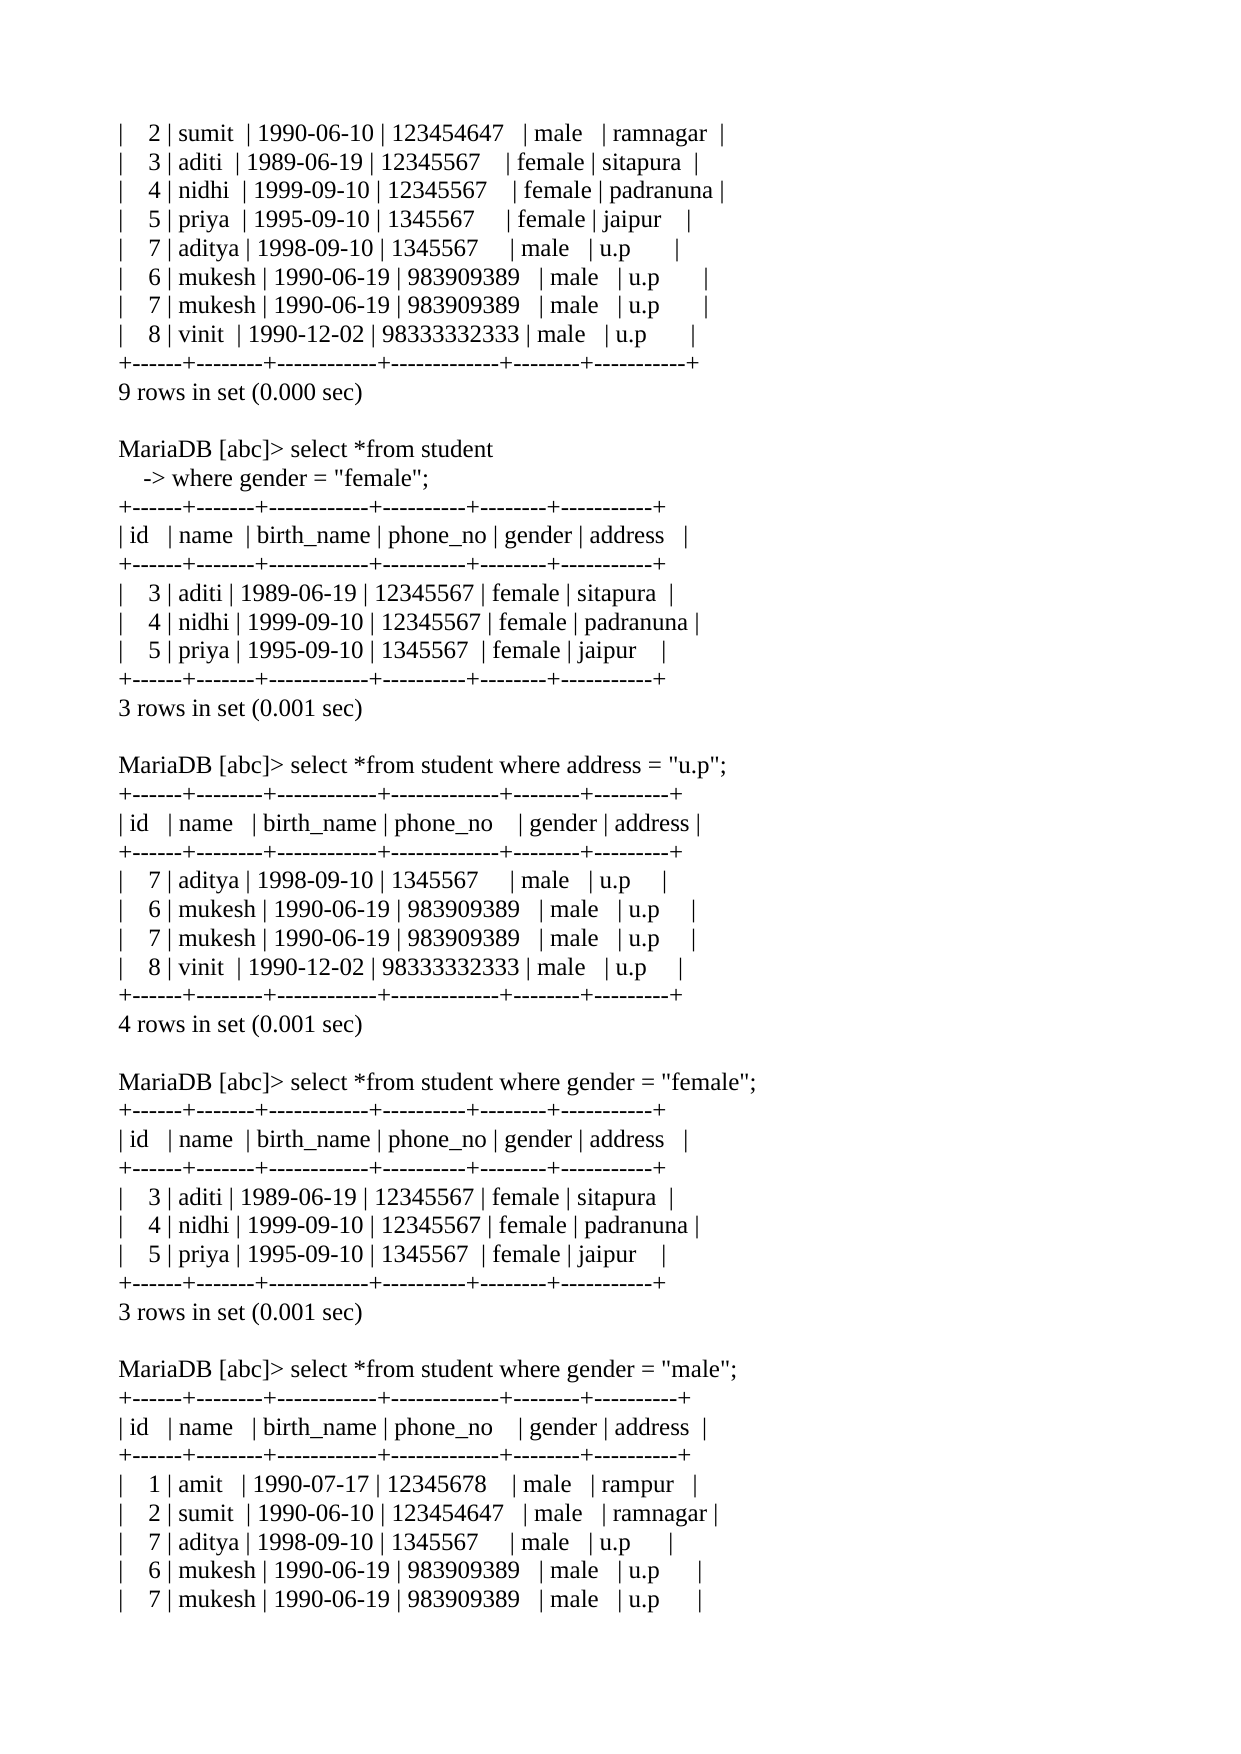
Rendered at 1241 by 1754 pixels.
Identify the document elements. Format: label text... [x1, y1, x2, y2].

text | id | name | birth_name | phone_no | gender | address | [118, 1412, 1122, 1441]
text MariaDB [abc]> select *from student where gender = "female"; [118, 1067, 1122, 1096]
text | 8 | vinit | 1990-12-02 | 98333332333 | male | u.p | [118, 952, 1122, 981]
text | 2 | sumit | 1990-06-10 | 123454647 | male | ramnagar | [118, 118, 1122, 147]
text | 3 | aditi | 1989-06-19 | 12345567 | female | sitapura | [118, 1182, 1122, 1211]
text +------+-------+------------+----------+--------+-----------+ [118, 664, 1122, 693]
text +------+--------+------------+-------------+--------+-----------+ [118, 348, 1122, 377]
text | 7 | mukesh | 1990-06-19 | 983909389 | male | u.p | [118, 1584, 1122, 1613]
text | 2 | sumit | 1990-06-10 | 123454647 | male | ramnagar | [118, 1498, 1122, 1527]
text | 4 | nidhi | 1999-09-10 | 12345567 | female | padranuna | [118, 1211, 1122, 1239]
text | 1 | amit | 1990-07-17 | 12345678 | male | rampur | [118, 1469, 1122, 1498]
text | 6 | mukesh | 1990-06-19 | 983909389 | male | u.p | [118, 1556, 1122, 1584]
text +------+-------+------------+----------+--------+-----------+ [118, 492, 1122, 521]
text MariaDB [abc]> select *from student [118, 434, 1122, 463]
text +------+--------+------------+-------------+--------+---------+ [118, 779, 1122, 808]
text | 5 | priya | 1995-09-10 | 1345567 | female | jaipur | [118, 636, 1122, 664]
text | 7 | aditya | 1998-09-10 | 1345567 | male | u.p | [118, 866, 1122, 894]
text +------+--------+------------+-------------+--------+----------+ [118, 1441, 1122, 1469]
text | 7 | mukesh | 1990-06-19 | 983909389 | male | u.p | [118, 923, 1122, 952]
text MariaDB [abc]> select *from student where gender = "male"; [118, 1354, 1122, 1383]
text 3 rows in set (0.001 sec) [118, 1297, 1122, 1326]
text | 5 | priya | 1995-09-10 | 1345567 | female | jaipur | [118, 204, 1122, 233]
text | 3 | aditi | 1989-06-19 | 12345567 | female | sitapura | [118, 578, 1122, 607]
text +------+--------+------------+-------------+--------+---------+ [118, 837, 1122, 866]
text MariaDB [abc]> select *from student where address = "u.p"; [118, 751, 1122, 779]
text | id | name | birth_name | phone_no | gender | address | [118, 808, 1122, 837]
text | id | name | birth_name | phone_no | gender | address | [118, 521, 1122, 549]
text | 7 | mukesh | 1990-06-19 | 983909389 | male | u.p | [118, 291, 1122, 319]
text 4 rows in set (0.001 sec) [118, 1009, 1122, 1038]
text | 6 | mukesh | 1990-06-19 | 983909389 | male | u.p | [118, 894, 1122, 923]
text | 7 | aditya | 1998-09-10 | 1345567 | male | u.p | [118, 233, 1122, 262]
text 9 rows in set (0.000 sec) [118, 377, 1122, 406]
text +------+-------+------------+----------+--------+-----------+ [118, 1096, 1122, 1124]
text | 4 | nidhi | 1999-09-10 | 12345567 | female | padranuna | [118, 176, 1122, 204]
text | 8 | vinit | 1990-12-02 | 98333332333 | male | u.p | [118, 319, 1122, 348]
text | id | name | birth_name | phone_no | gender | address | [118, 1124, 1122, 1153]
text | 5 | priya | 1995-09-10 | 1345567 | female | jaipur | [118, 1239, 1122, 1268]
text +------+-------+------------+----------+--------+-----------+ [118, 1268, 1122, 1297]
text +------+-------+------------+----------+--------+-----------+ [118, 549, 1122, 578]
text +------+-------+------------+----------+--------+-----------+ [118, 1153, 1122, 1182]
text | 7 | aditya | 1998-09-10 | 1345567 | male | u.p | [118, 1527, 1122, 1556]
text | 6 | mukesh | 1990-06-19 | 983909389 | male | u.p | [118, 262, 1122, 291]
text | 3 | aditi | 1989-06-19 | 12345567 | female | sitapura | [118, 147, 1122, 176]
text 3 rows in set (0.001 sec) [118, 693, 1122, 722]
text +------+--------+------------+-------------+--------+----------+ [118, 1383, 1122, 1412]
text +------+--------+------------+-------------+--------+---------+ [118, 981, 1122, 1009]
text -> where gender = "female"; [118, 463, 1122, 492]
text | 4 | nidhi | 1999-09-10 | 12345567 | female | padranuna | [118, 607, 1122, 636]
